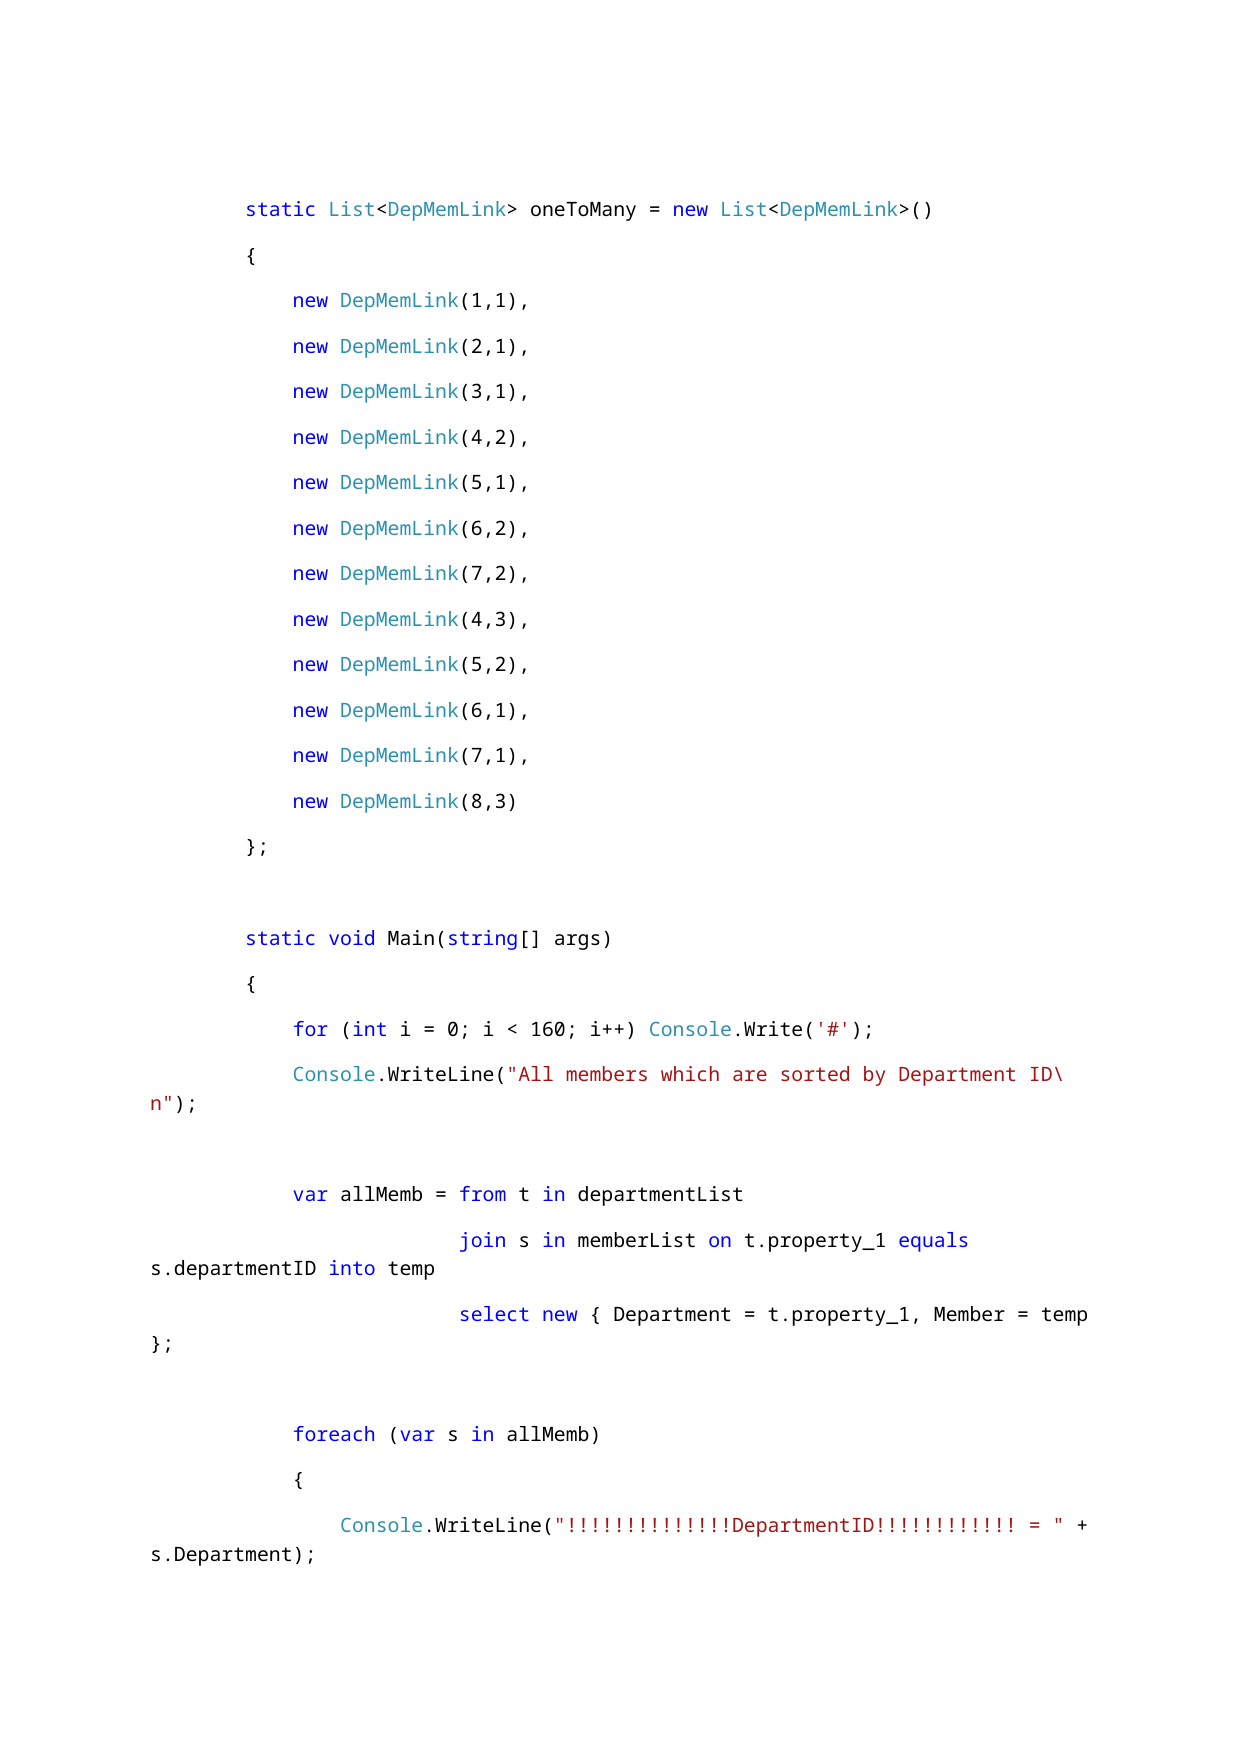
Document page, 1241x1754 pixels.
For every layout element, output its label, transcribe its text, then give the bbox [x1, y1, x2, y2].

text new DepMemLink(3,1), [150, 378, 1090, 404]
text new DepMemLink(4,2), [150, 423, 1090, 450]
text Console.WriteLine("All members which are sorted by Department ID\n"); [150, 1060, 1090, 1116]
text static void Main(string[] args) [150, 924, 1090, 951]
text join s in memberList on t.property_1 equals s.departmentID into temp [150, 1226, 1090, 1282]
text { [150, 241, 1090, 268]
text foreach (var s in allMemb) [150, 1420, 1090, 1447]
text new DepMemLink(4,3), [150, 605, 1090, 632]
text new DepMemLink(1,1), [150, 287, 1090, 313]
text { [150, 969, 1090, 996]
text }; [150, 833, 1090, 860]
text new DepMemLink(6,2), [150, 514, 1090, 541]
text new DepMemLink(5,1), [150, 469, 1090, 496]
text new DepMemLink(2,1), [150, 332, 1090, 359]
text { [150, 1466, 1090, 1493]
text for (int i = 0; i < 160; i++) Console.Write('#'); [150, 1015, 1090, 1042]
text Console.WriteLine("!!!!!!!!!!!!!!DepartmentID!!!!!!!!!!!! = " + s.Department); [150, 1511, 1090, 1567]
text new DepMemLink(6,1), [150, 696, 1090, 723]
text new DepMemLink(5,2), [150, 651, 1090, 678]
text static List<DepMemLink> oneToMany = new List<DepMemLink>() [150, 196, 1090, 222]
text new DepMemLink(8,3) [150, 787, 1090, 814]
text new DepMemLink(7,2), [150, 560, 1090, 587]
text new DepMemLink(7,1), [150, 742, 1090, 769]
text select new { Department = t.property_1, Member = temp }; [150, 1300, 1090, 1356]
text var allMemb = from t in departmentList [150, 1180, 1090, 1207]
